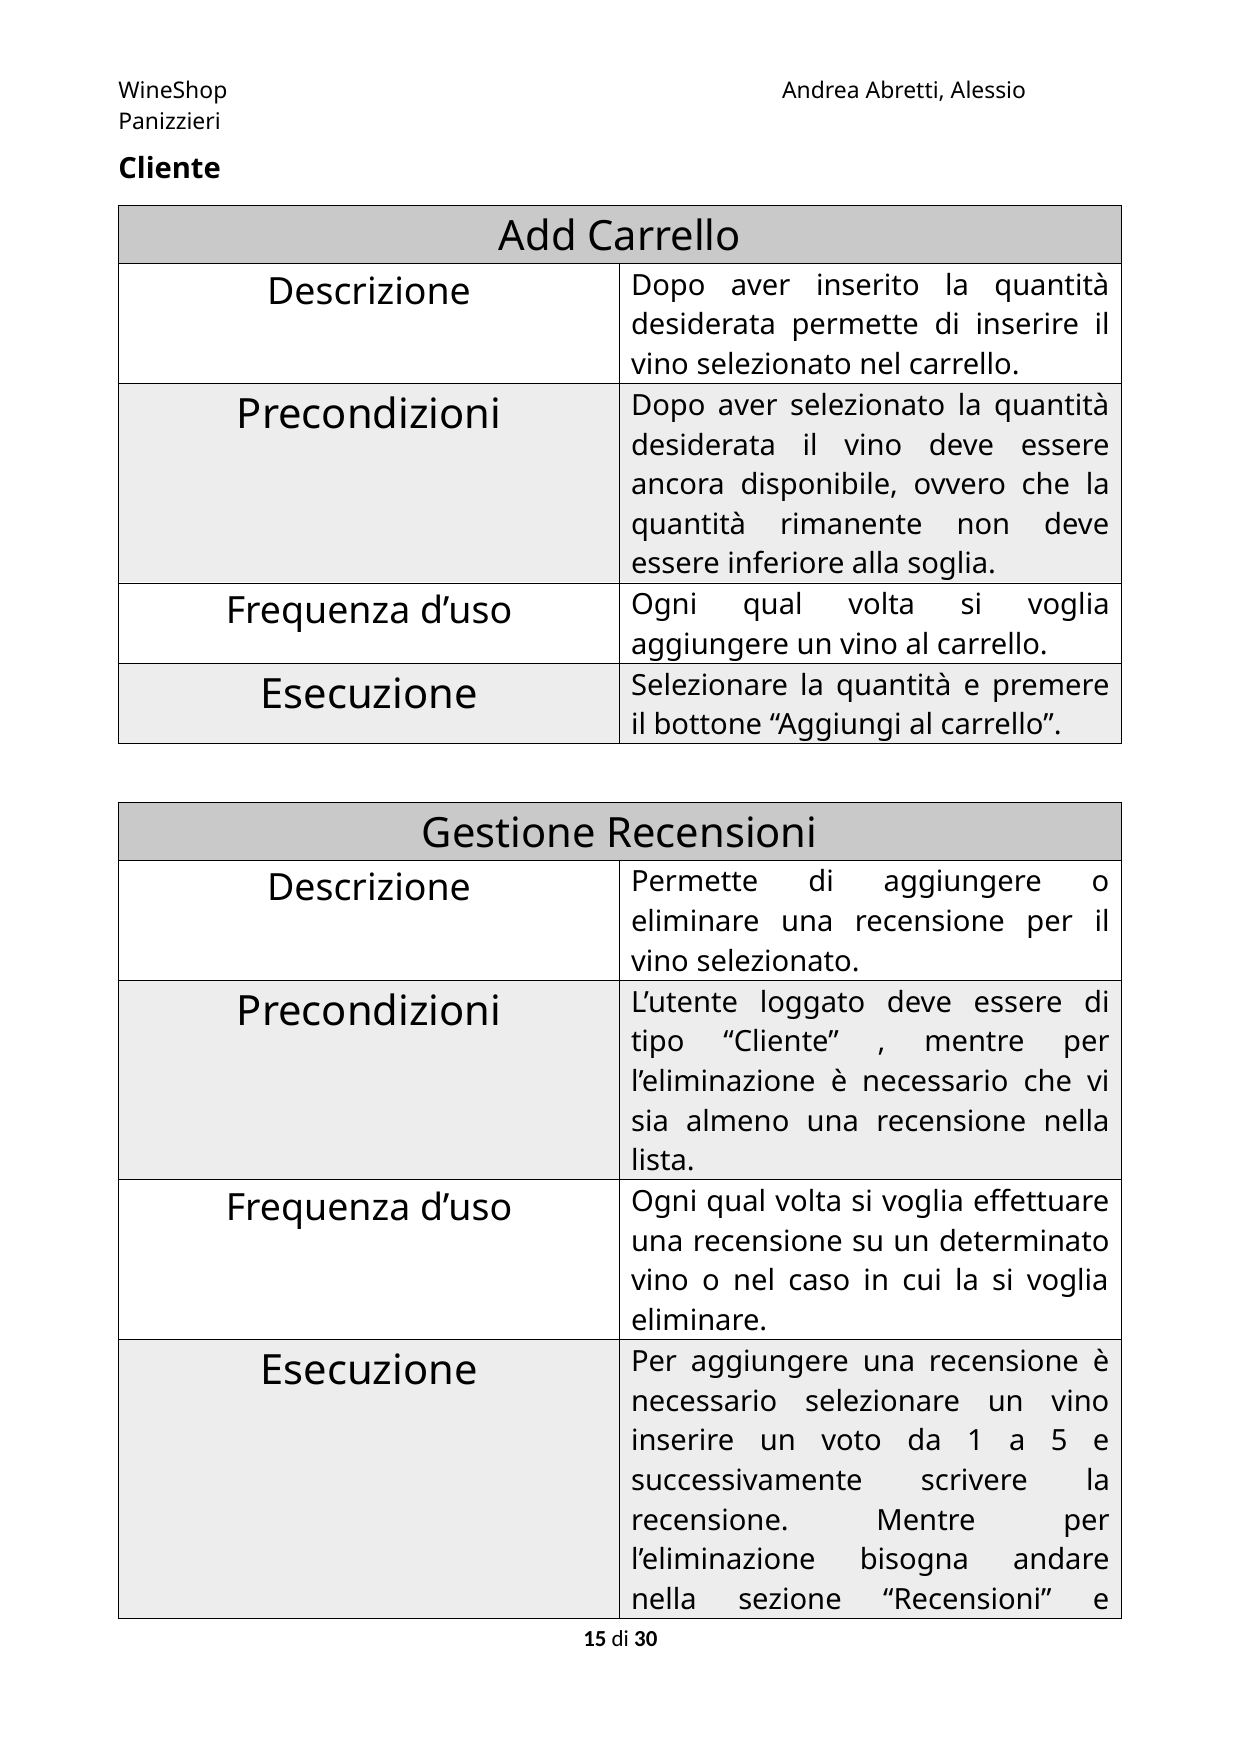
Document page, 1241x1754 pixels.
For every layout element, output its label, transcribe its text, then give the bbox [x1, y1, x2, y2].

table_cell Esecuzione [119, 1340, 619, 1618]
table_header Add Carrello [119, 206, 1121, 263]
table_cell Dopo aver selezionato la quantità desiderata il vino deve essere ancora disponibile, ovvero che la quantità rimanente non deve essere inferiore alla soglia. [620, 384, 1121, 582]
table_cell Descrizione [119, 861, 619, 980]
table_cell Esecuzione [119, 664, 619, 743]
table_cell L’utente loggato deve essere di tipo “Cliente” , mentre per l’eliminazione è necessario che vi sia almeno una recensione nella lista. [620, 981, 1121, 1179]
table_cell Permette di aggiungere o eliminare una recensione per il vino selezionato. [620, 861, 1121, 980]
table_header Gestione Recensioni [119, 803, 1121, 860]
table_cell Frequenza d’uso [119, 584, 619, 663]
table_cell Dopo aver inserito la quantità desiderata permette di inserire il vino selezionato nel carrello. [620, 264, 1121, 383]
table_cell Per aggiungere una recensione è necessario selezionare un vino inserire un voto da 1 a 5 e successivamente scrivere la recensione. Mentre per l’eliminazione bisogna andare nella sezione “Recensioni” e [620, 1340, 1121, 1618]
table_cell Ogni qual volta si voglia effettuare una recensione su un determinato vino o nel caso in cui la si voglia eliminare. [620, 1180, 1121, 1339]
table_cell Ogni qual volta si voglia aggiungere un vino al carrello. [620, 584, 1121, 663]
table_cell Precondizioni [119, 981, 619, 1179]
table_cell Precondizioni [119, 384, 619, 582]
table_cell Descrizione [119, 264, 619, 383]
table_cell Selezionare la quantità e premere il bottone “Aggiungi al carrello”. [620, 664, 1121, 743]
text Cliente [118, 148, 1122, 187]
table_cell Frequenza d’uso [119, 1180, 619, 1339]
